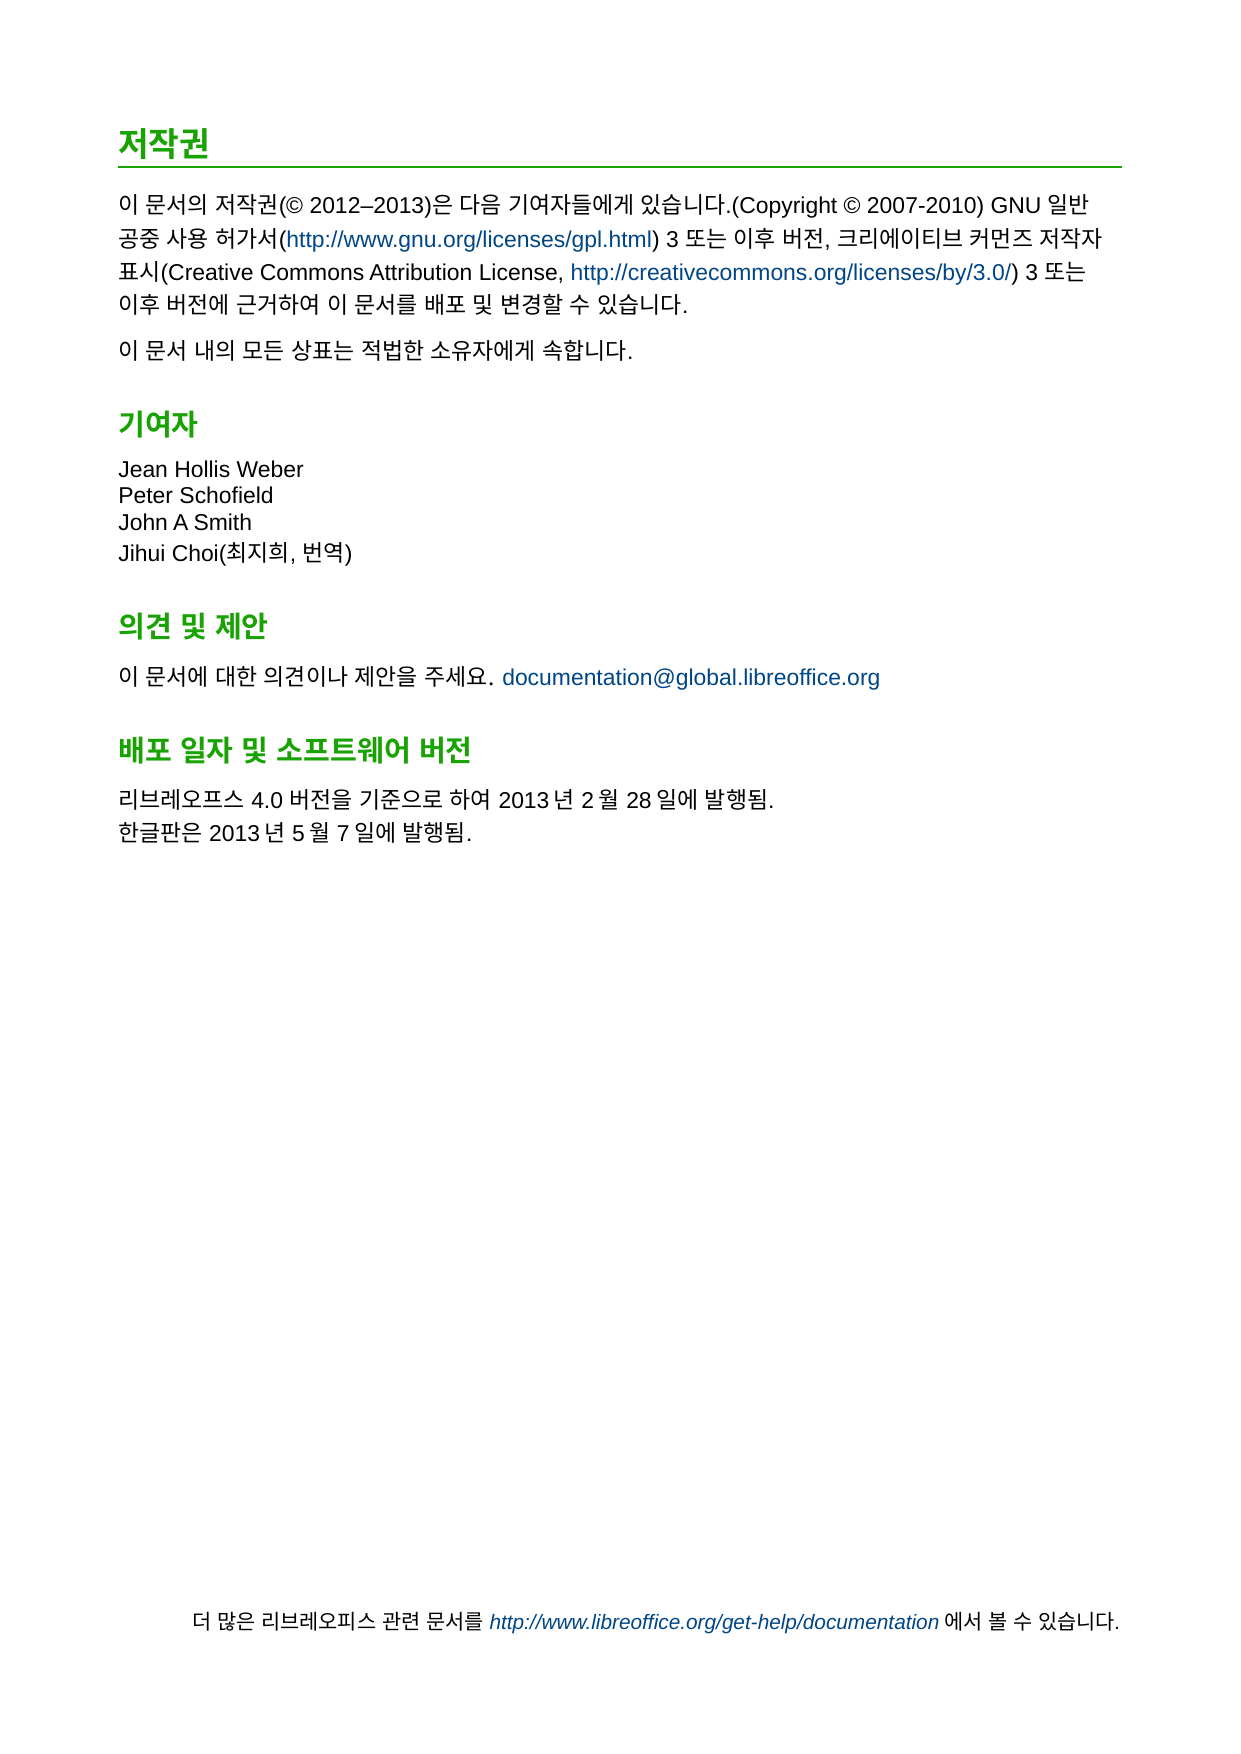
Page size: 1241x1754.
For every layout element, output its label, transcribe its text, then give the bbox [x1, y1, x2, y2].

subtitle 의견 및 제안 [118, 604, 1122, 646]
text Jean Hollis Weber Peter Schofield John A Smith Jihui Choi(최지희, 번역) [118, 456, 1122, 568]
subtitle 기여자 [118, 401, 1122, 444]
text 이 문서의 저작권(© 2012–2013)은 다음 기여자들에게 있습니다.(Copyright © 2007-2010) GNU 일반 공중 사용 허가서(http://www.gnu.org/licenses/gpl.html) 3 또는 이후 버전, 크리에이티브 커먼즈 저작자 표시(Creative Commons Attribution License, http://creativecommons.org/licenses/by/3.0/) 3 또는 이후 버전에 근거하여 이 문서를 배포 및 변경할 수 있습니다. [118, 187, 1122, 320]
text 이 문서에 대한 의견이나 제안을 주세요. documentation@global.libreoffice.org [118, 659, 1122, 692]
subtitle 저작권 [118, 118, 1122, 166]
text 리브레오프스 4.0 버전을 기준으로 하여 2013년 2월 28일에 발행됨. 한글판은 2013년 5월 7일에 발행됨. [118, 782, 1122, 848]
text 이 문서 내의 모든 상표는 적법한 소유자에게 속합니다. [118, 333, 1122, 366]
subtitle 배포 일자 및 소프트웨어 버전 [118, 727, 1122, 770]
